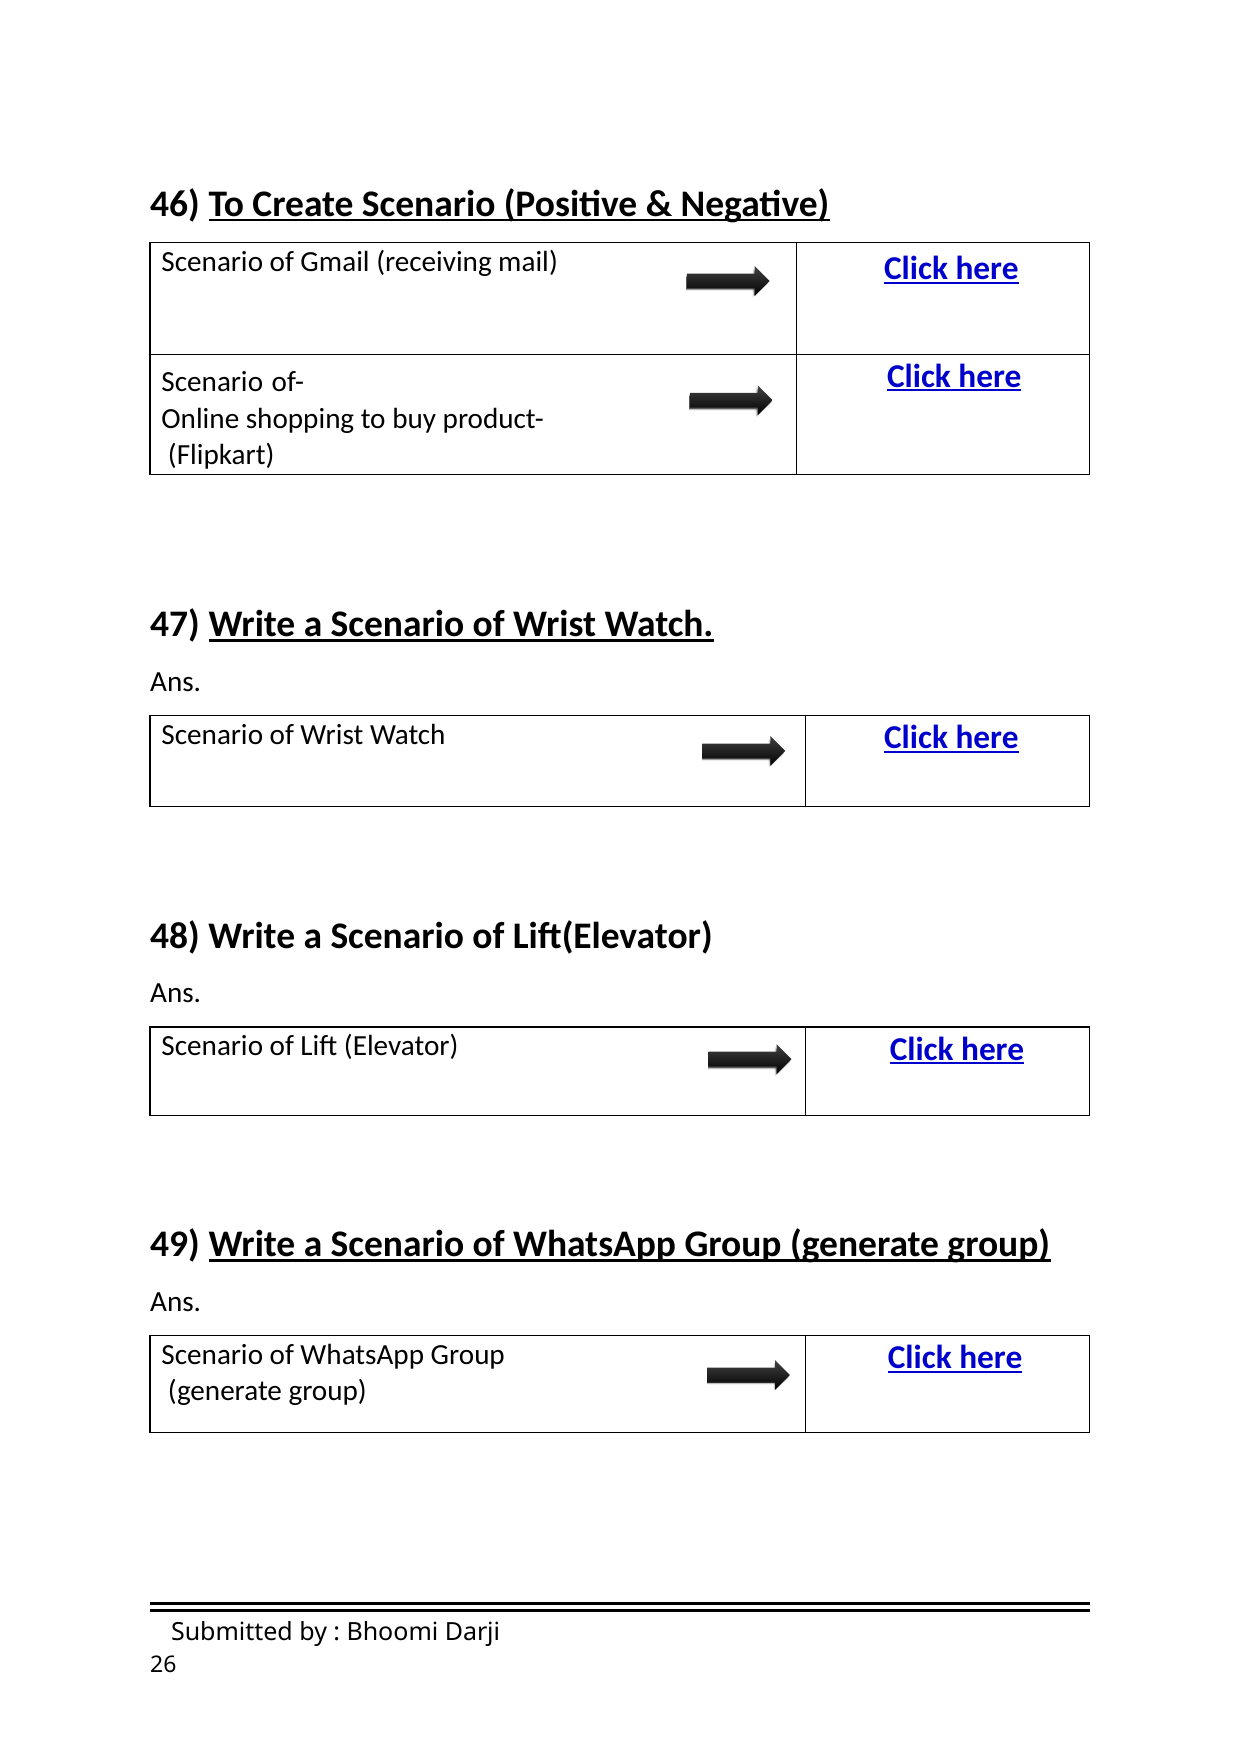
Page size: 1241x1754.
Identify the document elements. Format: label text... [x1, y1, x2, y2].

table_header Click here [806, 716, 1089, 806]
table_header Scenario of Lift (Elevator) [151, 1028, 805, 1114]
table_header Click here [806, 1028, 1089, 1114]
text 47) Write a Scenario of Wrist Watch. [150, 600, 1090, 646]
table_header Click here [806, 1336, 1089, 1432]
table_header Click here [797, 243, 1089, 353]
table_cell Scenario of- Online shopping to buy product- (Flipkart) [151, 355, 796, 474]
text 46) To Create Scenario (Positive & Negative) [150, 179, 1090, 225]
text Ans. [150, 663, 1090, 698]
table_header Scenario of Wrist Watch [151, 716, 805, 806]
table_header Scenario of Gmail (receiving mail) [151, 243, 796, 353]
text Ans. [150, 974, 1090, 1010]
text 49) Write a Scenario of WhatsApp Group (generate group) [150, 1220, 1090, 1266]
text 48) Write a Scenario of Lift(Elevator) [150, 912, 1090, 957]
text Ans. [150, 1283, 1090, 1318]
table_header Scenario of WhatsApp Group (generate group) [151, 1336, 805, 1432]
table_cell Click here [797, 355, 1089, 474]
